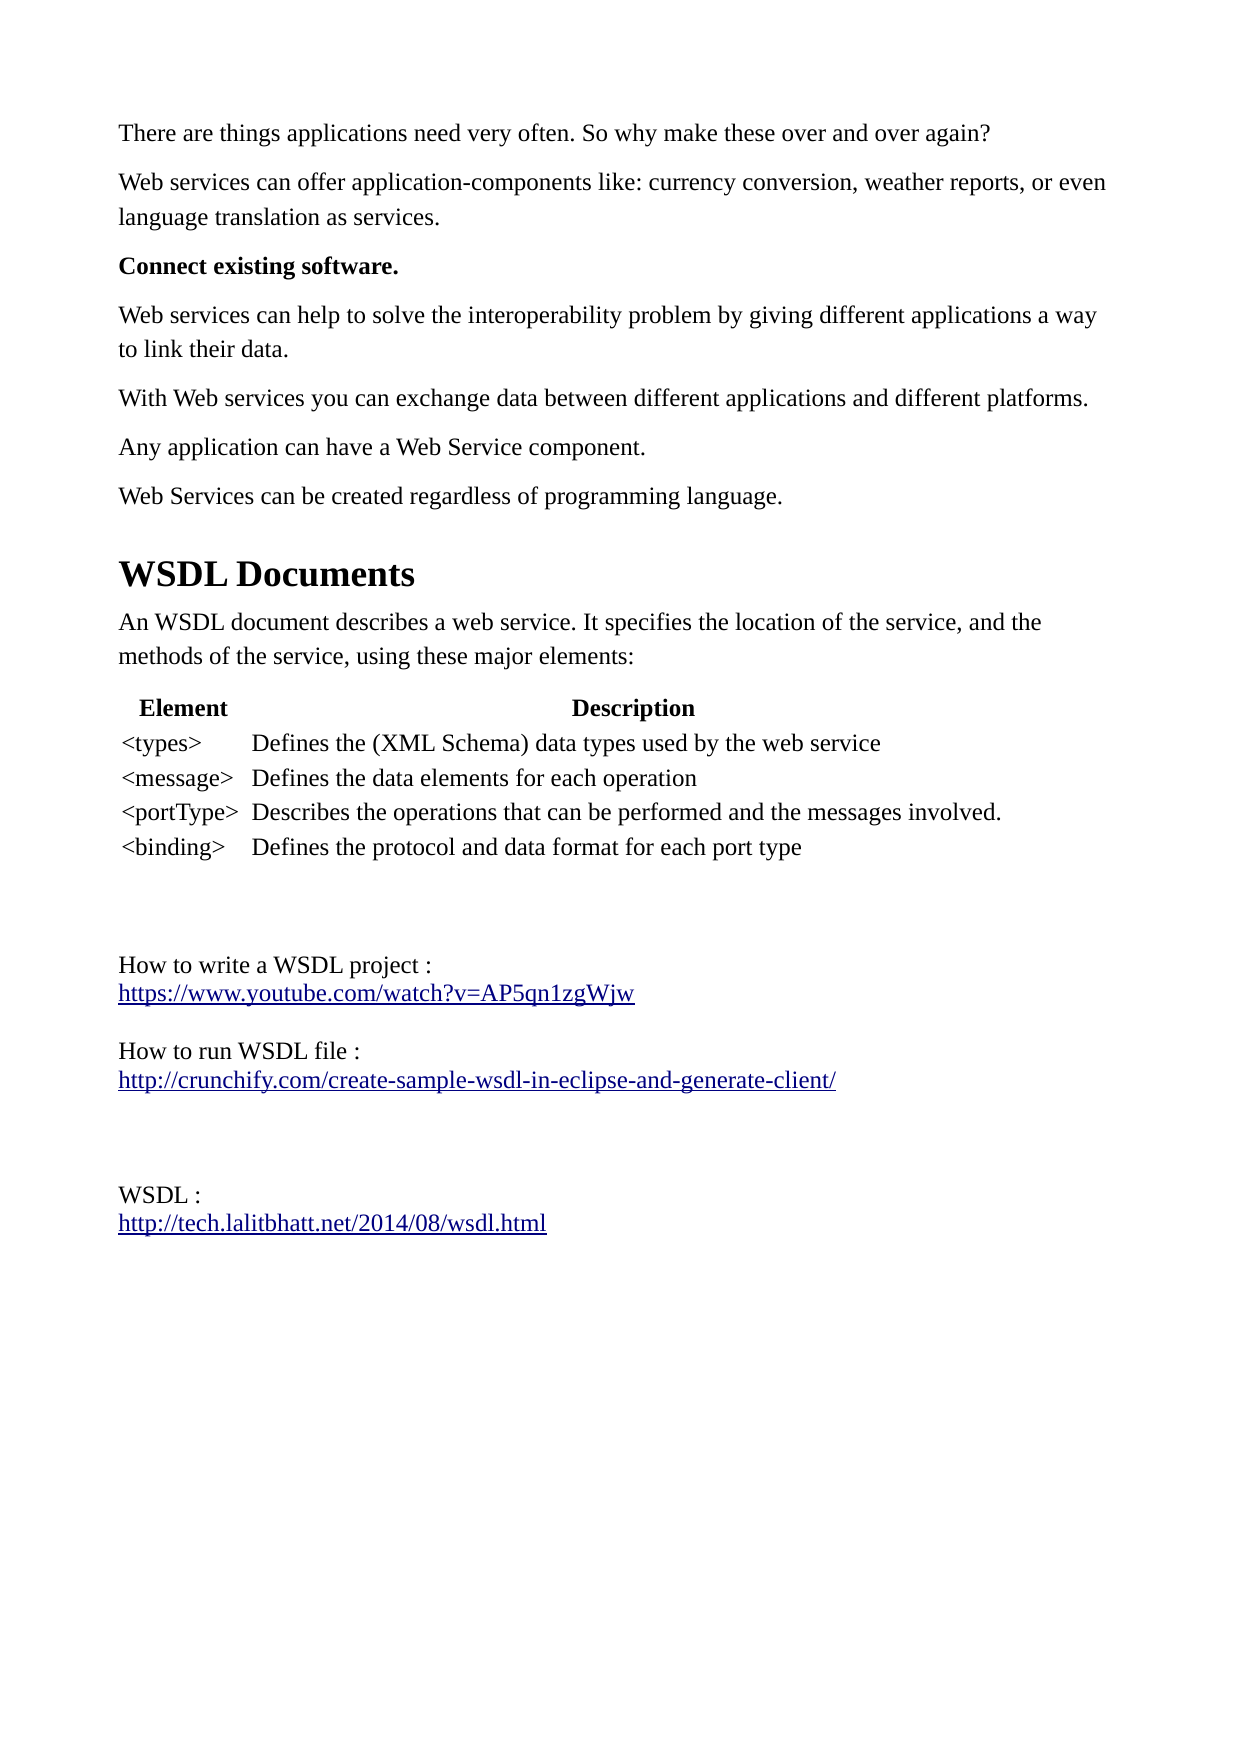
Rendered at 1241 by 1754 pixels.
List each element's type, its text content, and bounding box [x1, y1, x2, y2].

text How to run WSDL file : [118, 1036, 1122, 1065]
text http://crunchify.com/create-sample-wsdl-in-eclipse-and-generate-client/ [118, 1065, 1122, 1093]
table_cell Defines the (XML Schema) data types used by the web service [249, 725, 1018, 760]
table_cell Defines the protocol and data format for each port type [249, 829, 1018, 863]
table_cell <portType> [118, 794, 248, 829]
table_cell Describes the operations that can be performed and the messages involved. [249, 794, 1018, 829]
text Web services can help to solve the interoperability problem by giving different applications a way to link their data. [118, 300, 1122, 363]
table_cell <types> [118, 725, 248, 760]
text Connect existing software. [118, 251, 1122, 279]
text Web services can offer application-components like: currency conversion, weather reports, or even language translation as services. [118, 167, 1122, 230]
text http://tech.lalitbhatt.net/2014/08/wsdl.html [118, 1208, 1122, 1237]
text https://www.youtube.com/watch?v=AP5qn1zgWjw [118, 978, 1122, 1007]
text WSDL : [118, 1180, 1122, 1208]
text With Web services you can exchange data between different applications and different platforms. [118, 383, 1122, 412]
table_header Element [118, 691, 248, 725]
text There are things applications need very often. So why make these over and over again? [118, 118, 1122, 147]
text How to write a WSDL project : [118, 950, 1122, 978]
table_cell <message> [118, 760, 248, 794]
table_cell Defines the data elements for each operation [249, 760, 1018, 794]
table_header Description [249, 691, 1018, 725]
table_cell <binding> [118, 829, 248, 863]
text Any application can have a Web Service component. [118, 432, 1122, 461]
subtitle WSDL Documents [118, 551, 1122, 594]
text An WSDL document describes a web service. It specifies the location of the service, and the methods of the service, using these major elements: [118, 607, 1122, 670]
text Web Services can be created regardless of programming language. [118, 481, 1122, 510]
